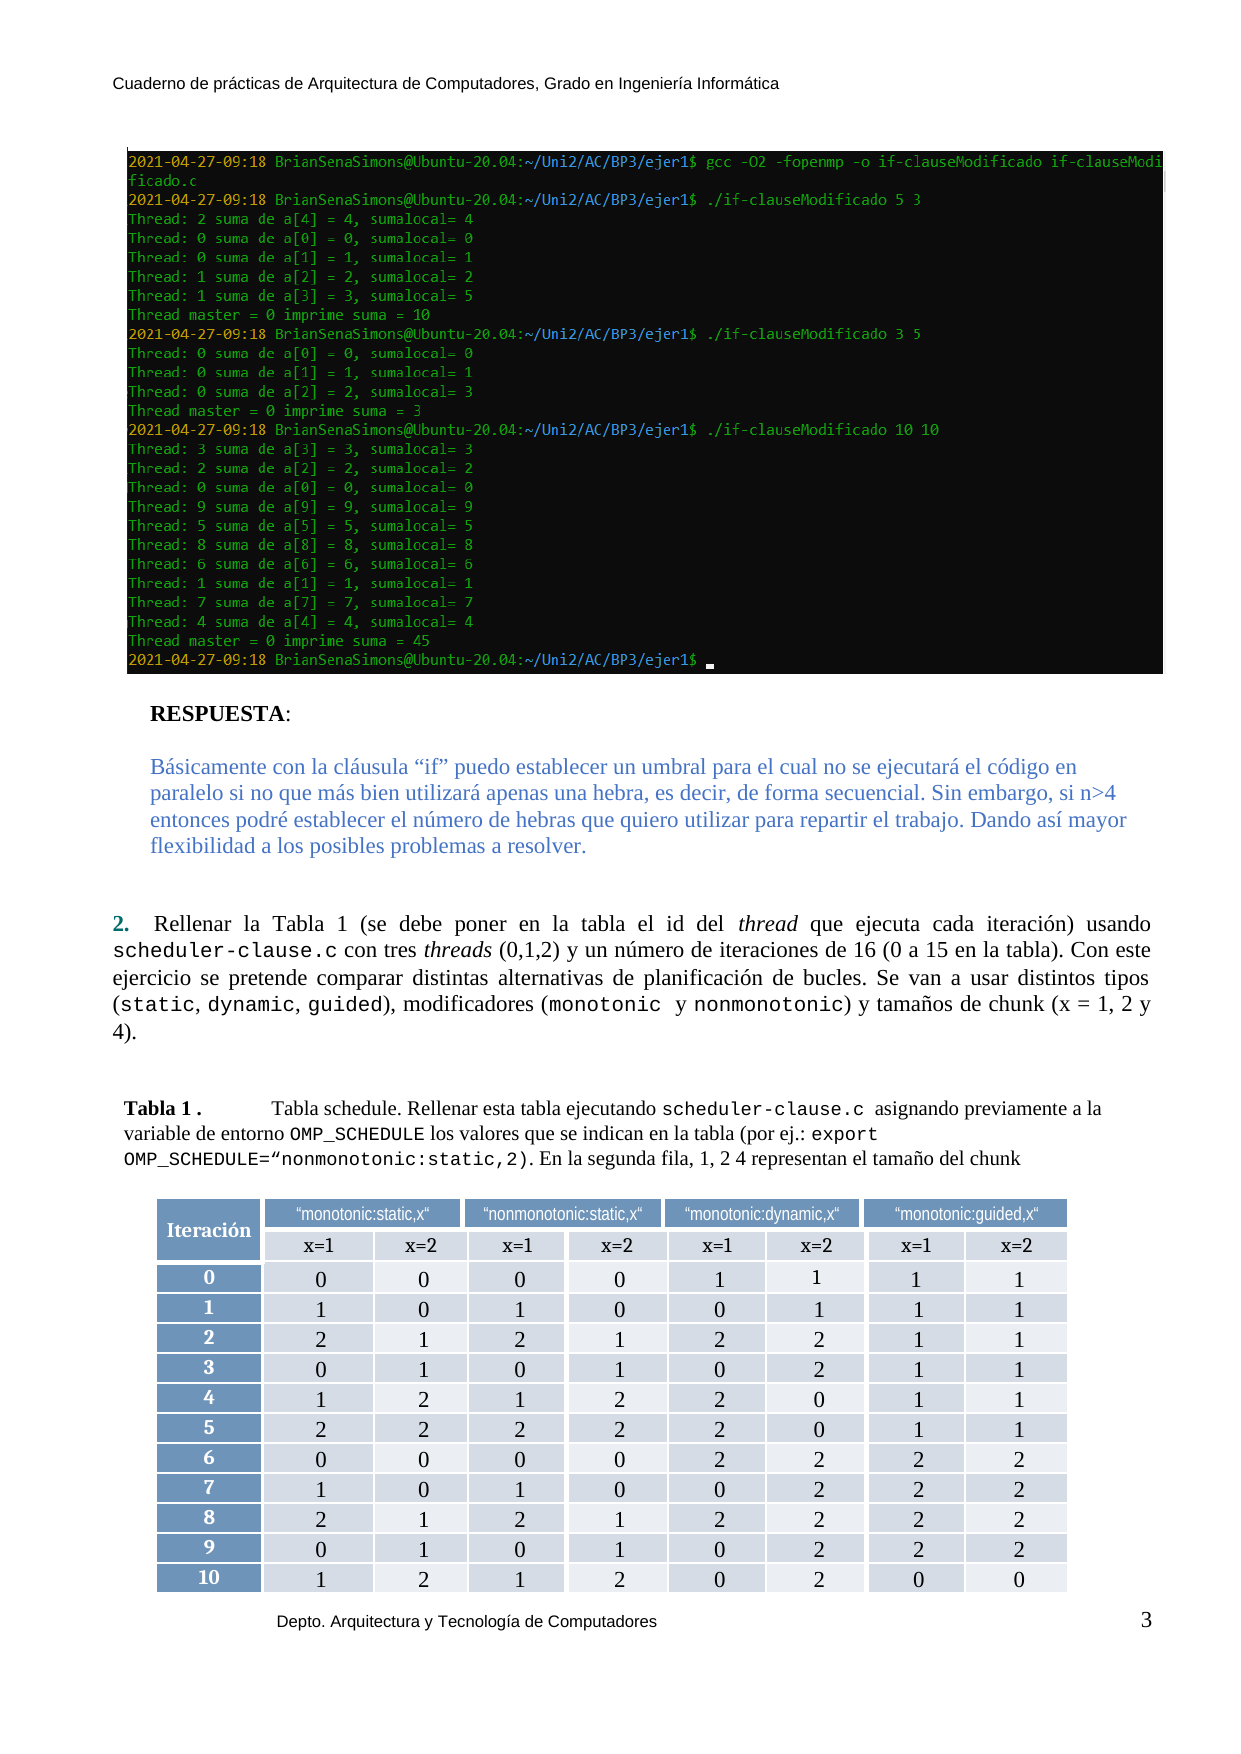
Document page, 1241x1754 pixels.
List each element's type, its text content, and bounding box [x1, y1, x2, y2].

table_cell 2 [767, 1354, 864, 1382]
table_cell 2 [869, 1534, 964, 1562]
table_cell [1069, 1502, 1075, 1532]
table_cell [1069, 1227, 1075, 1260]
table_cell 5 [157, 1414, 261, 1442]
table_cell [1069, 1472, 1075, 1502]
table_cell x=2 [767, 1232, 864, 1260]
table_cell 0 [264, 1262, 373, 1292]
table_cell 1 [869, 1262, 964, 1292]
table_cell 2 [569, 1414, 667, 1442]
table_cell 2 [669, 1414, 765, 1442]
table_cell 1 [469, 1294, 564, 1322]
table_cell 1 [569, 1534, 667, 1562]
table_cell 1 [966, 1324, 1067, 1352]
table_cell 1 [966, 1384, 1067, 1412]
table_cell 0 [669, 1474, 765, 1502]
table_cell 2 [767, 1474, 864, 1502]
table_cell [112, 1171, 1154, 1197]
table_cell 1 [375, 1324, 467, 1352]
table_header “monotonic:static,x“ [265, 1199, 460, 1227]
table_cell 0 [469, 1262, 564, 1292]
table_cell 7 [157, 1474, 261, 1502]
table_cell 2 [569, 1384, 667, 1412]
table_cell 2 [469, 1504, 564, 1532]
table_cell 0 [669, 1534, 765, 1562]
table_cell [1069, 1382, 1075, 1412]
table_cell [1069, 1352, 1075, 1382]
table_cell 1 [869, 1324, 964, 1352]
table_cell 1 [375, 1534, 467, 1562]
table_cell 2 [157, 1324, 261, 1352]
table_cell 1 [869, 1414, 964, 1442]
table_cell x=1 [265, 1232, 373, 1260]
table_cell 0 [469, 1444, 564, 1472]
table_cell 1 [264, 1474, 373, 1502]
table_cell 0 [157, 1265, 261, 1292]
table_cell 2 [375, 1414, 467, 1442]
table_cell 2 [767, 1564, 864, 1592]
table_cell 1 [869, 1354, 964, 1382]
table_cell 2 [966, 1474, 1067, 1502]
table_header Iteración [157, 1199, 260, 1260]
table_header “monotonic:guided,x“ [864, 1199, 1067, 1227]
table_cell 1 [157, 1294, 261, 1322]
table_cell 0 [569, 1474, 667, 1502]
table_cell 1 [569, 1324, 667, 1352]
table_cell 0 [869, 1564, 964, 1592]
table_cell [1069, 1532, 1075, 1562]
table_cell 2 [767, 1324, 864, 1352]
table_cell 2 [966, 1444, 1067, 1472]
table_cell 2 [767, 1504, 864, 1532]
table_cell 1 [767, 1262, 864, 1292]
table_header “monotonic:dynamic,x“ [665, 1199, 859, 1227]
table_cell 2 [767, 1444, 864, 1472]
table_cell 1 [966, 1354, 1067, 1382]
table_cell 2 [375, 1564, 467, 1592]
table_cell x=2 [569, 1232, 667, 1260]
table_cell 2 [669, 1384, 765, 1412]
table_cell 0 [767, 1384, 864, 1412]
table_cell [1069, 1442, 1075, 1472]
table_header “nonmonotonic:static,x“ [465, 1199, 661, 1227]
table_cell 2 [669, 1444, 765, 1472]
table_header [1069, 1197, 1075, 1227]
table_cell 2 [469, 1414, 564, 1442]
table_cell 2 [264, 1414, 373, 1442]
table_cell 0 [569, 1294, 667, 1322]
table_cell 2 [469, 1324, 564, 1352]
table_cell x=1 [669, 1232, 765, 1260]
table_cell 0 [569, 1444, 667, 1472]
table_cell 1 [469, 1564, 564, 1592]
table_cell [1069, 1292, 1075, 1322]
text RESPUESTA: [150, 700, 1152, 727]
table_cell 2 [264, 1324, 373, 1352]
table_cell [1069, 1260, 1075, 1292]
table_cell 2 [264, 1504, 373, 1532]
table_cell 0 [669, 1354, 765, 1382]
table_cell 1 [669, 1262, 765, 1292]
table_cell 0 [767, 1414, 864, 1442]
table_cell 2 [966, 1534, 1067, 1562]
table_cell x=2 [375, 1232, 467, 1260]
table_cell 10 [157, 1564, 261, 1592]
table_cell 0 [569, 1262, 667, 1292]
table_cell 3 [157, 1354, 261, 1382]
table_cell 0 [264, 1444, 373, 1472]
table_cell 1 [966, 1262, 1067, 1292]
table_cell 1 [264, 1384, 373, 1412]
table_cell 0 [375, 1262, 467, 1292]
table_cell 2 [569, 1564, 667, 1592]
table_cell 2 [669, 1324, 765, 1352]
table_cell 1 [569, 1354, 667, 1382]
table_cell 0 [966, 1564, 1067, 1592]
table_cell 6 [157, 1444, 261, 1472]
table_cell 1 [469, 1474, 564, 1502]
table_cell [1069, 1412, 1075, 1442]
table_cell 4 [157, 1384, 261, 1412]
table_cell 2 [966, 1504, 1067, 1532]
table_cell 1 [767, 1294, 864, 1322]
table_cell x=1 [869, 1232, 964, 1260]
table_cell x=1 [469, 1232, 564, 1260]
table_cell 1 [264, 1564, 373, 1592]
table_cell 1 [966, 1294, 1067, 1322]
table_cell x=2 [966, 1232, 1067, 1260]
table_cell 0 [469, 1354, 564, 1382]
table_cell 2 [375, 1384, 467, 1412]
table_cell 1 [264, 1294, 373, 1322]
table_cell 0 [375, 1474, 467, 1502]
table_header Tabla schedule. Rellenar esta tabla ejecutando scheduler-clause.c asignando previamente a la variable de entorno OMP_SCHEDULE los valores que se indican en la tabla (por ej.: export OMP_SCHEDULE=“nonmonotonic:static,2). En la segunda fila, 1, 2 4 representan el tamaño del chunk [112, 1070, 1154, 1171]
table_cell 2 [869, 1504, 964, 1532]
table_cell 0 [669, 1294, 765, 1322]
table_cell 2 [869, 1444, 964, 1472]
table_cell 0 [264, 1534, 373, 1562]
table_cell 0 [469, 1534, 564, 1562]
table_cell 2 [869, 1474, 964, 1502]
list 2. Rellenar la Tabla 1 (se debe poner en la tabla el id del thread que ejecuta cada iteración) usando scheduler-clause.c con tres threads (0,1,2) y un número de iteraciones de 16 (0 a 15 en la tabla). Con este ejercicio se pretende comparar distintas alternativas de planificación de bucles. Se van a usar distintos tipos (static, dynamic, guided), modificadores (monotonic y nonmonotonic) y tamaños de chunk (x = 1, 2 y 4). [112, 910, 1152, 1044]
table_cell 1 [375, 1354, 467, 1382]
table_cell 1 [966, 1414, 1067, 1442]
table_cell 1 [869, 1294, 964, 1322]
table_cell 2 [669, 1504, 765, 1532]
table_cell 0 [669, 1564, 765, 1592]
table_cell 1 [469, 1384, 564, 1412]
table_cell [1069, 1562, 1075, 1592]
table_cell 2 [767, 1534, 864, 1562]
table_cell 1 [569, 1504, 667, 1532]
text Básicamente con la cláusula “if” puedo establecer un umbral para el cual no se ejecutará el código en paralelo si no que más bien utilizará apenas una hebra, es decir, de forma secuencial. Sin embargo, si n>4 entonces podré establecer el número de hebras que quiero utilizar para repartir el trabajo. Dando así mayor flexibilidad a los posibles problemas a resolver. [150, 753, 1152, 858]
table_cell 1 [869, 1384, 964, 1412]
table_cell 0 [264, 1354, 373, 1382]
table_cell 1 [375, 1504, 467, 1532]
table_cell 8 [157, 1504, 261, 1532]
table_cell 0 [375, 1294, 467, 1322]
table_cell 0 [375, 1444, 467, 1472]
table_cell [1069, 1322, 1075, 1352]
table_cell 9 [157, 1534, 261, 1562]
